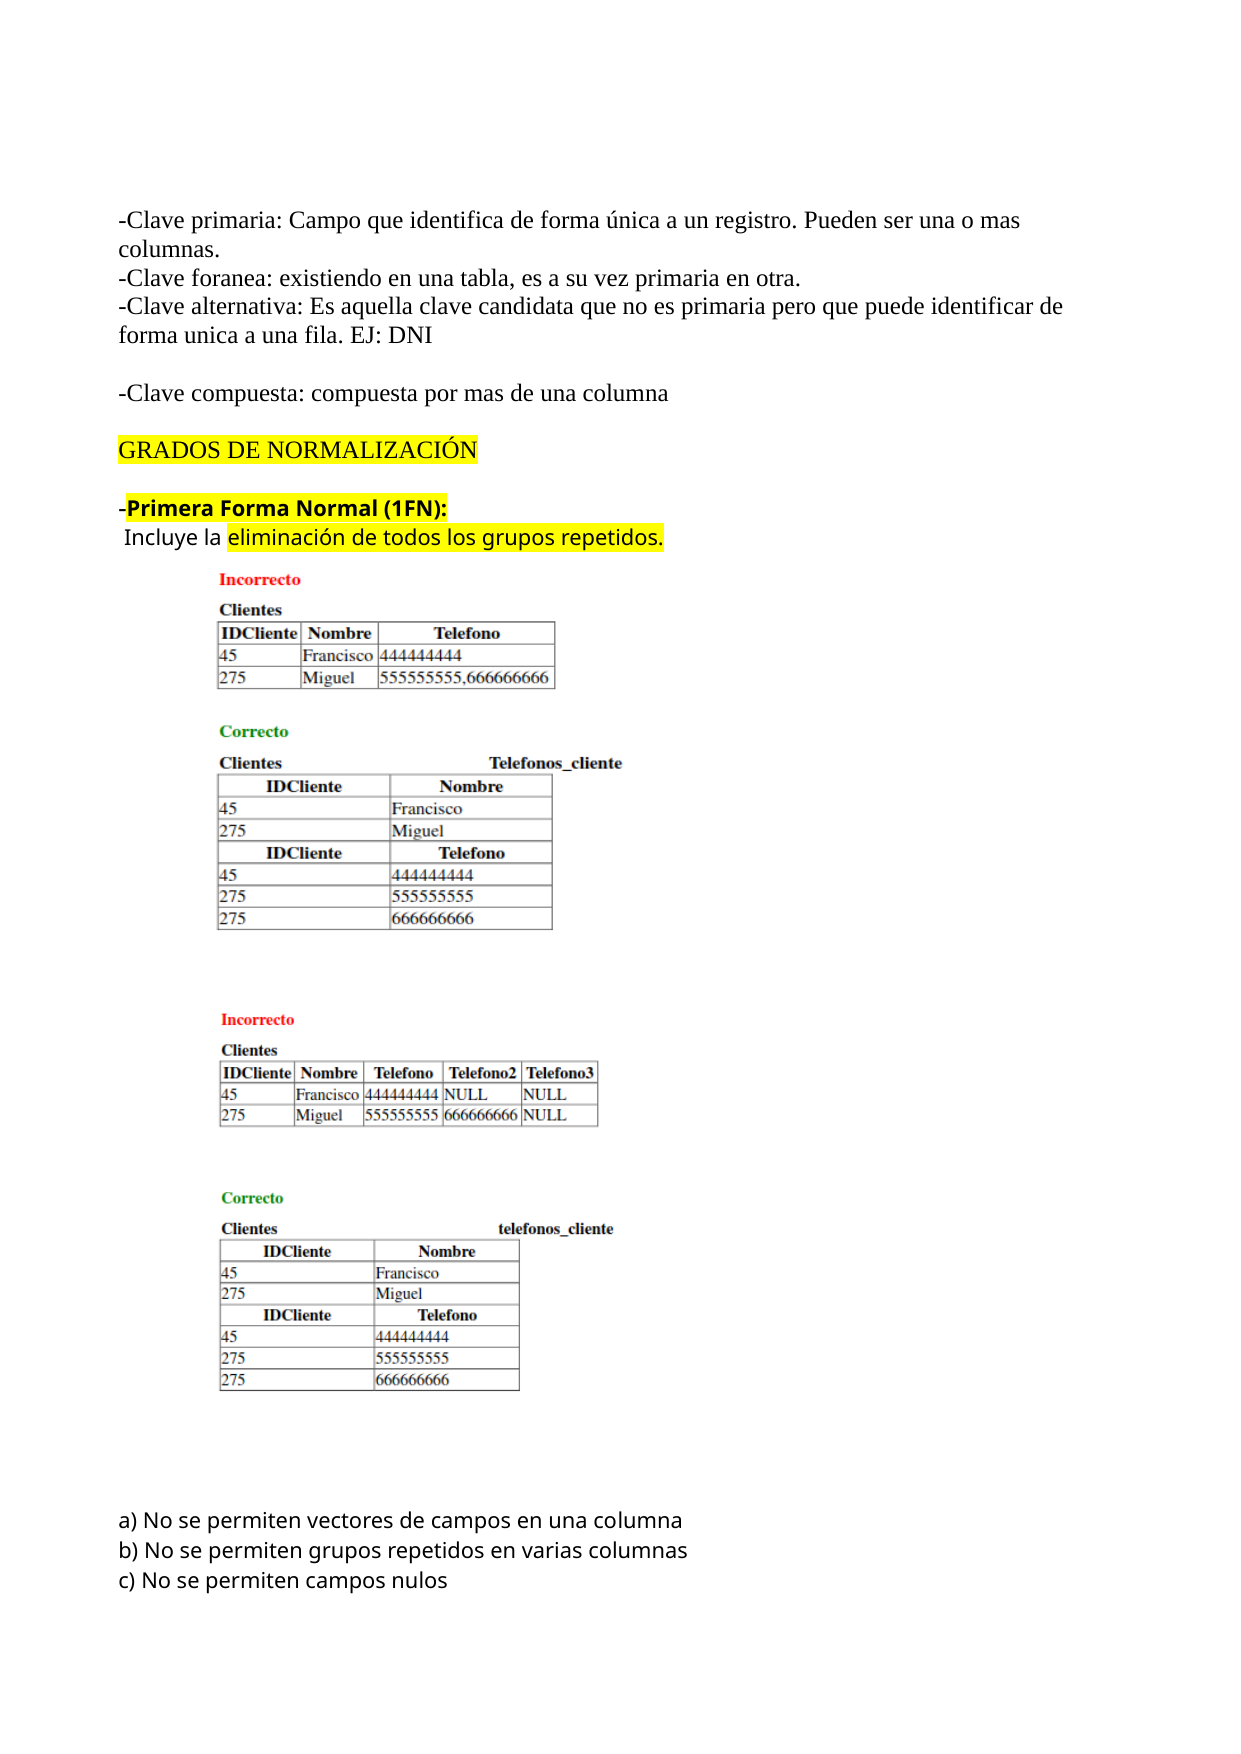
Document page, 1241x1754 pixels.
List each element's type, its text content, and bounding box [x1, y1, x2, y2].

text -Clave primaria: Campo que identifica de forma única a un registro. Pueden ser una o mas columnas. [118, 205, 1122, 263]
text b) No se permiten grupos repetidos en varias columnas [118, 1535, 1122, 1565]
picture [206, 1002, 561, 1399]
text Incluye la eliminación de todos los grupos repetidos. [118, 522, 1122, 552]
text -Primera Forma Normal (1FN): [118, 493, 1122, 522]
text -Clave compuesta: compuesta por mas de una columna [118, 378, 1122, 406]
picture [206, 559, 555, 975]
text GRADOS DE NORMALIZACIÓN [118, 435, 1122, 464]
text c) No se permiten campos nulos [118, 1565, 1122, 1595]
text -Clave alternativa: Es aquella clave candidata que no es primaria pero que puede identificar de forma unica a una fila. EJ: DNI [118, 291, 1122, 349]
text -Clave foranea: existiendo en una tabla, es a su vez primaria en otra. [118, 263, 1122, 291]
text a) No se permiten vectores de campos en una columna [118, 1506, 1122, 1535]
